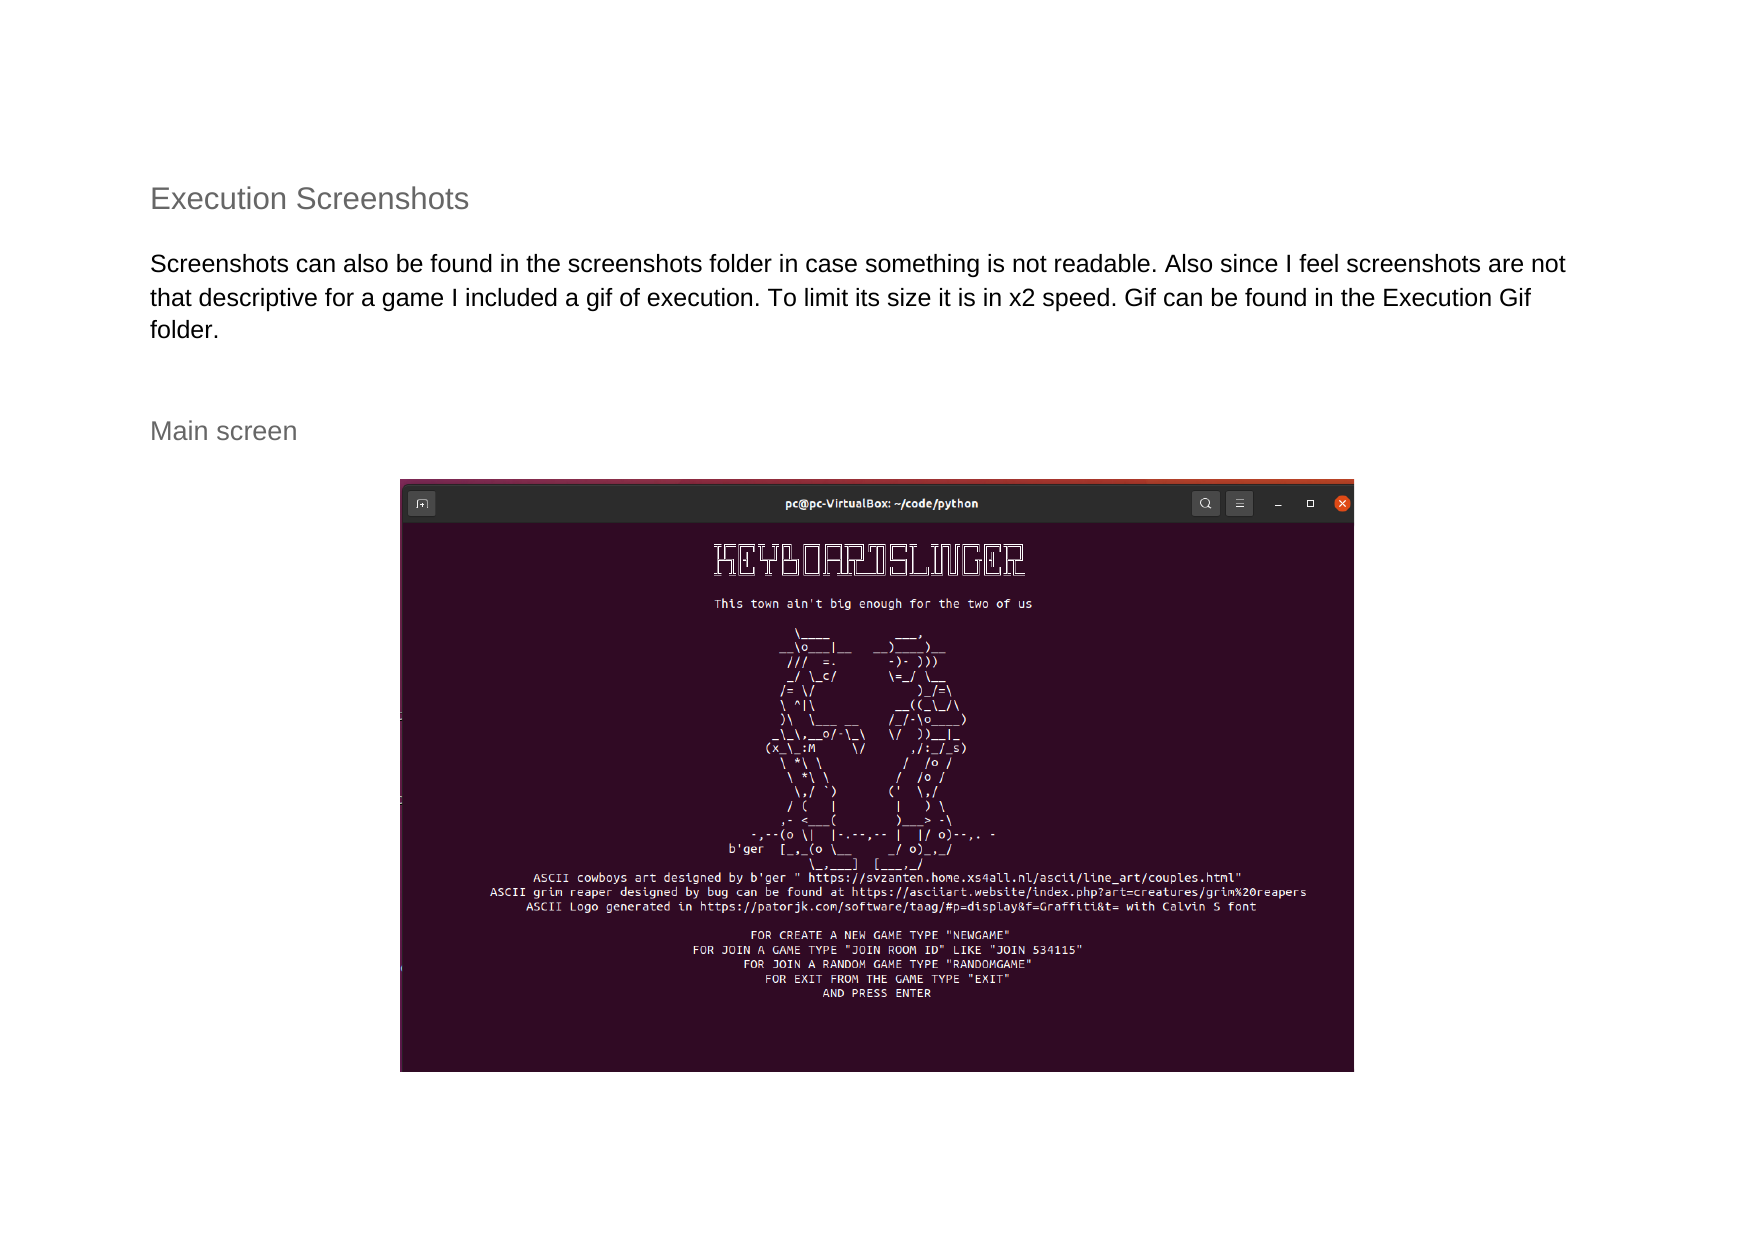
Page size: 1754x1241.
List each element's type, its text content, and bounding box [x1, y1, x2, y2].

picture [400, 479, 1355, 1072]
subtitle Execution Screenshots [150, 180, 1604, 216]
text Screenshots can also be found in the screenshots folder in case something is not readable. Also since I feel screenshots are not that descriptive for a game I included a gif of execution. To limit its size it is in x2 speed. Gif can be found in the Execution Gif folder. [150, 249, 1604, 344]
subtitle Main screen [150, 414, 1604, 446]
